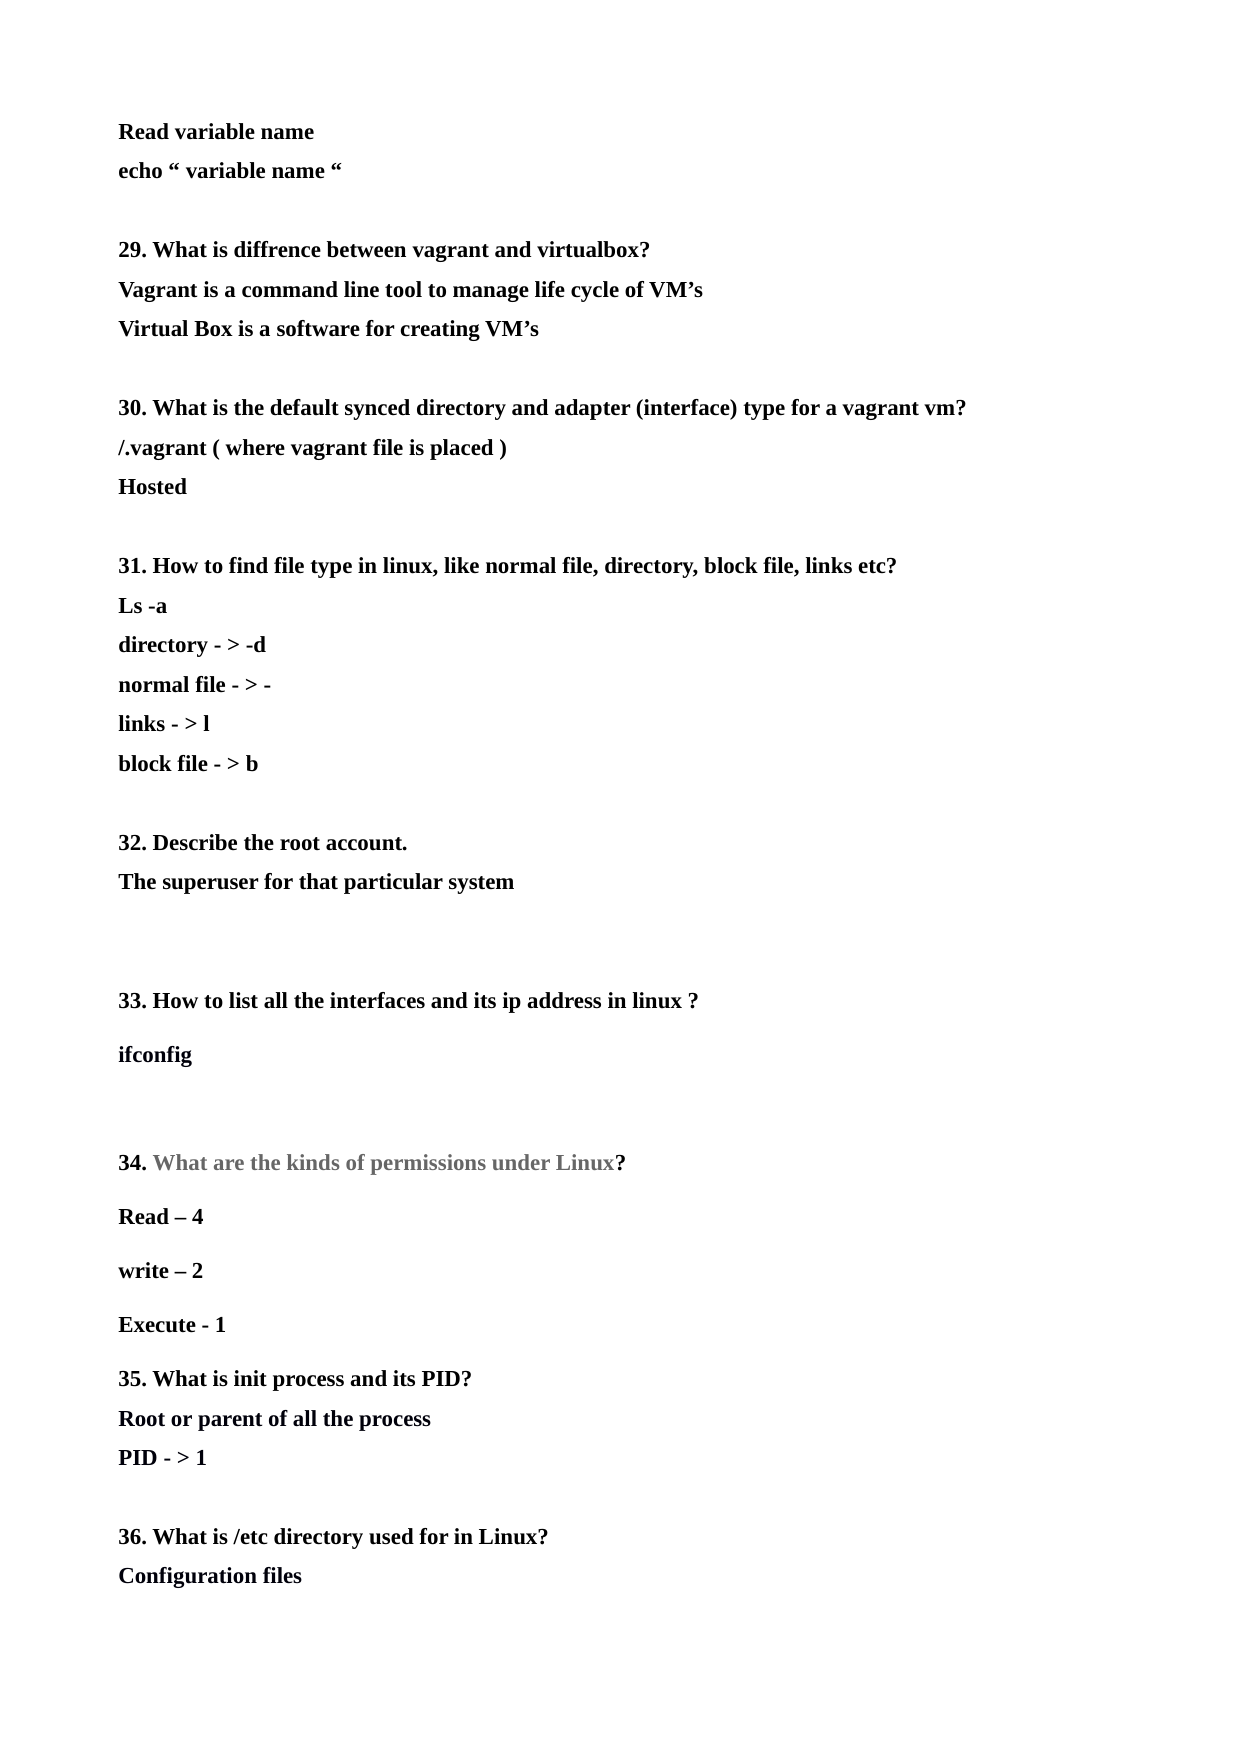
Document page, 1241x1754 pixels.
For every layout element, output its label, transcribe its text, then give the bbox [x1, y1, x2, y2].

text 31. How to find file type in linux, like normal file, directory, block file, links etc? [118, 552, 1122, 579]
text Root or parent of all the process [118, 1404, 1122, 1431]
text Read – 4 [118, 1203, 1122, 1229]
text Hosted [118, 473, 1122, 500]
text 32. Describe the root account. [118, 829, 1122, 855]
text Ls -a [118, 592, 1122, 618]
text 30. What is the default synced directory and adapter (interface) type for a vagrant vm? [118, 394, 1122, 421]
text 35. What is init process and its PID? [118, 1365, 1122, 1391]
text directory - > -d [118, 631, 1122, 658]
text 34. What are the kinds of permissions under Linux? [118, 1149, 1122, 1175]
text Virtual Box is a software for creating VM’s [118, 316, 1122, 342]
text 33. How to list all the interfaces and its ip address in linux ? [118, 987, 1122, 1013]
text 29. What is diffrence between vagrant and virtualbox? [118, 237, 1122, 263]
text /.vagrant ( where vagrant file is placed ) [118, 434, 1122, 460]
text Execute - 1 [118, 1311, 1122, 1337]
text Read variable name [118, 118, 1122, 144]
text normal file - > - [118, 671, 1122, 697]
text write – 2 [118, 1257, 1122, 1283]
text links - > l [118, 710, 1122, 737]
text PID - > 1 [118, 1444, 1122, 1470]
text ifconfig [118, 1041, 1122, 1067]
text Vagrant is a command line tool to manage life cycle of VM’s [118, 276, 1122, 302]
text The superuser for that particular system [118, 868, 1122, 894]
text 36. What is /etc directory used for in Linux? [118, 1523, 1122, 1549]
text Configuration files [118, 1562, 1122, 1589]
text block file - > b [118, 750, 1122, 776]
text echo “ variable name “ [118, 158, 1122, 184]
